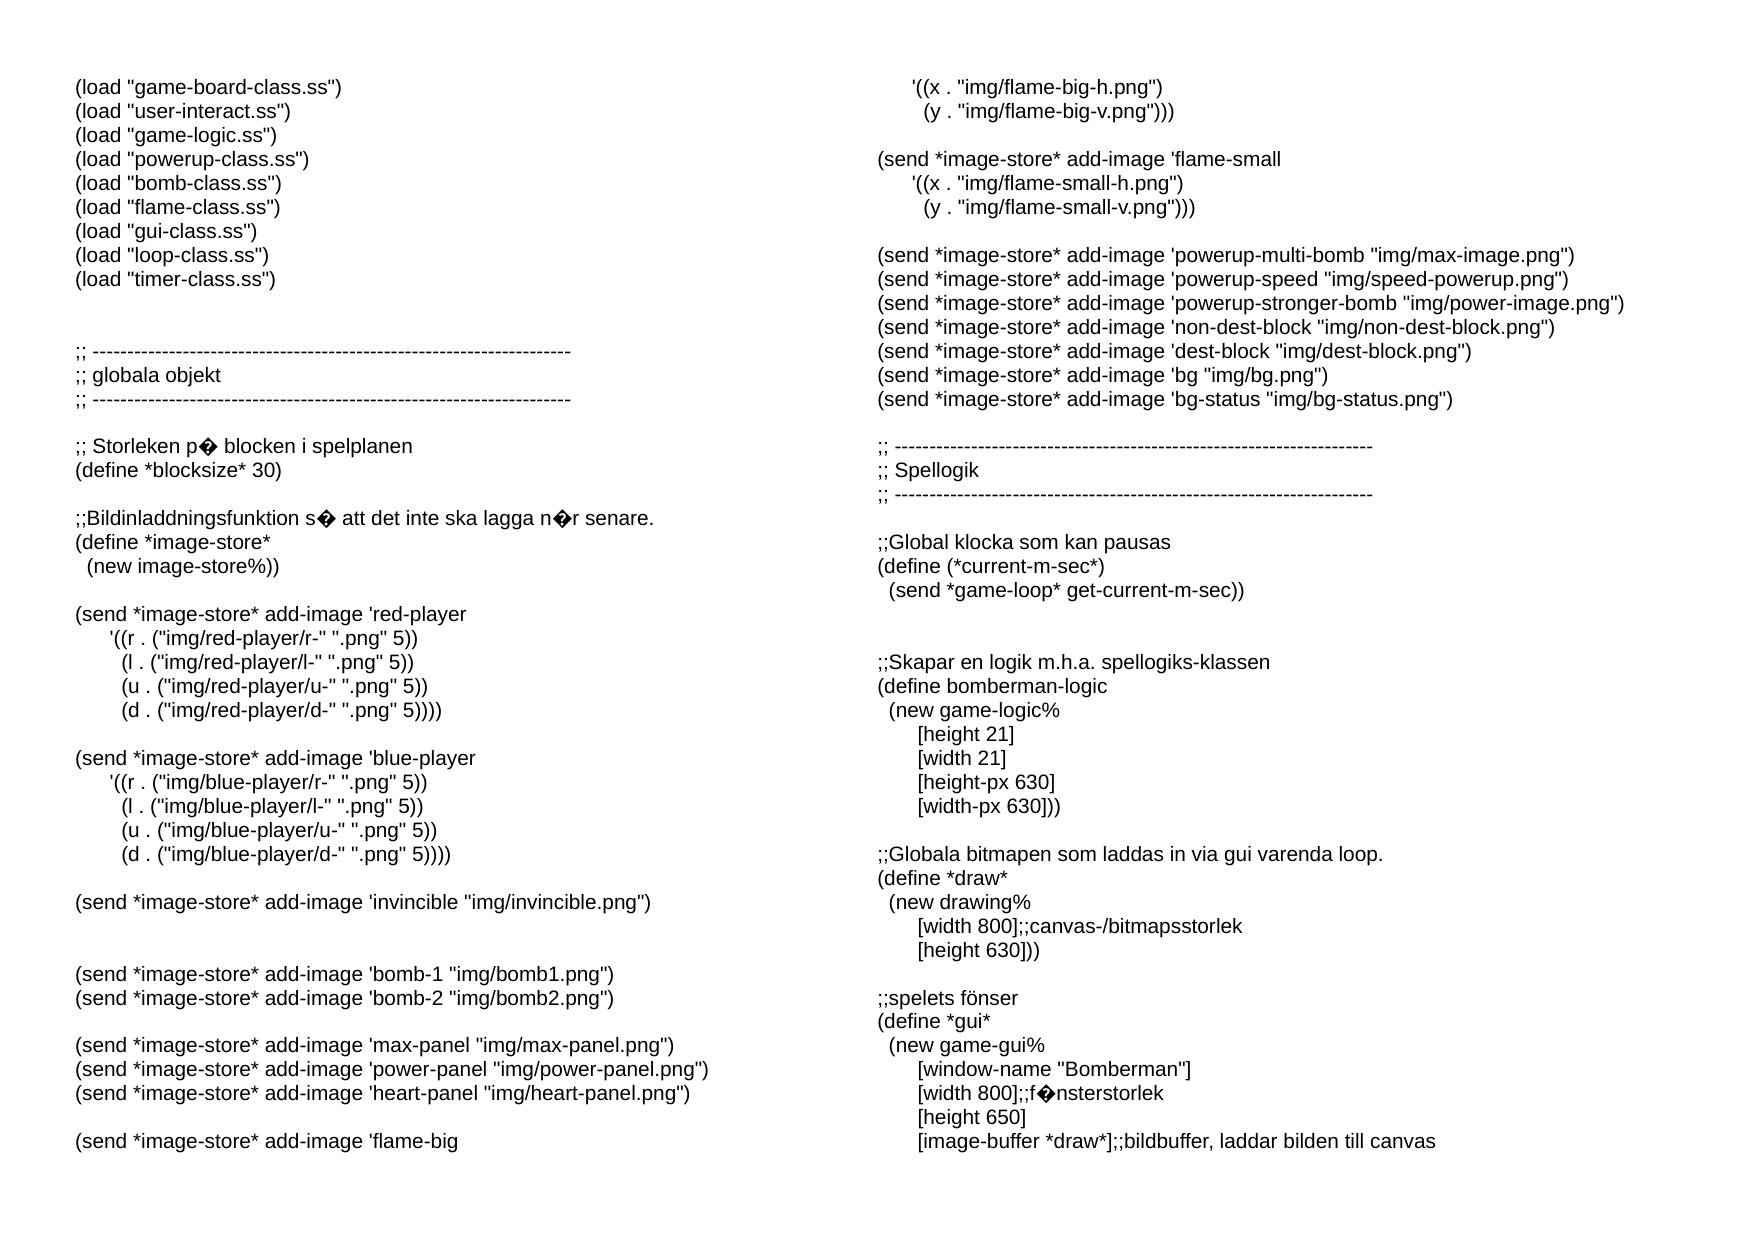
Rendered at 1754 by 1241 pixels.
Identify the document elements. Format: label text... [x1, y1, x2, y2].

text (send *image-store* add-image 'heart-panel "img/heart-panel.png") [75, 1081, 877, 1105]
text (define *gui* [877, 1009, 1679, 1033]
text ;; --------------------------------------------------------------------- [877, 434, 1679, 458]
text [width 800];;canvas-/bitmapsstorlek [877, 913, 1679, 937]
text [height 630])) [877, 937, 1679, 961]
text (new drawing% [877, 889, 1679, 913]
text (load "bomb-class.ss") [75, 171, 877, 195]
text (define *image-store* [75, 530, 877, 554]
text (send *image-store* add-image 'powerup-multi-bomb "img/max-image.png") [877, 243, 1679, 267]
text ;;Globala bitmapen som laddas in via gui varenda loop. [877, 842, 1679, 866]
text (load "game-logic.ss") [75, 123, 877, 147]
text '((x . "img/flame-small-h.png") [877, 171, 1679, 195]
text (u . ("img/blue-player/u-" ".png" 5)) [75, 818, 877, 842]
text (send *image-store* add-image 'bomb-2 "img/bomb2.png") [75, 985, 877, 1009]
text (u . ("img/red-player/u-" ".png" 5)) [75, 674, 877, 698]
text (send *image-store* add-image 'red-player [75, 602, 877, 626]
text [height 650] [877, 1105, 1679, 1129]
text [image-buffer *draw*];;bildbuffer, laddar bilden till canvas [877, 1129, 1679, 1153]
text (send *image-store* add-image 'powerup-stronger-bomb "img/power-image.png") [877, 291, 1679, 314]
text ;; globala objekt [75, 362, 877, 386]
text ;; --------------------------------------------------------------------- [75, 386, 877, 410]
text (define bomberman-logic [877, 674, 1679, 698]
text [width 21] [877, 746, 1679, 770]
text (send *image-store* add-image 'bomb-1 "img/bomb1.png") [75, 961, 877, 985]
text [height 21] [877, 722, 1679, 746]
text ;;spelets fönser [877, 985, 1679, 1009]
text (send *image-store* add-image 'blue-player [75, 746, 877, 770]
text (send *image-store* add-image 'invincible "img/invincible.png") [75, 889, 877, 913]
text [height-px 630] [877, 770, 1679, 794]
text (define *draw* [877, 866, 1679, 889]
text ;; Storleken p� blocken i spelplanen [75, 434, 877, 458]
text (d . ("img/blue-player/d-" ".png" 5)))) [75, 842, 877, 866]
text (send *game-loop* get-current-m-sec)) [877, 578, 1679, 602]
text (send *image-store* add-image 'powerup-speed "img/speed-powerup.png") [877, 267, 1679, 291]
text (load "gui-class.ss") [75, 219, 877, 243]
text (define (*current-m-sec*) [877, 554, 1679, 578]
text (send *image-store* add-image 'max-panel "img/max-panel.png") [75, 1033, 877, 1057]
text (new image-store%)) [75, 554, 877, 578]
text ;; --------------------------------------------------------------------- [75, 338, 877, 362]
text [width 800];;f�nsterstorlek [877, 1081, 1679, 1105]
text [window-name "Bomberman"] [877, 1057, 1679, 1081]
text (load "flame-class.ss") [75, 195, 877, 219]
text (new game-logic% [877, 698, 1679, 722]
text (l . ("img/blue-player/l-" ".png" 5)) [75, 794, 877, 818]
text (send *image-store* add-image 'bg-status "img/bg-status.png") [877, 386, 1679, 410]
text (load "powerup-class.ss") [75, 147, 877, 171]
text (send *image-store* add-image 'power-panel "img/power-panel.png") [75, 1057, 877, 1081]
text (send *image-store* add-image 'non-dest-block "img/non-dest-block.png") [877, 314, 1679, 338]
text (send *image-store* add-image 'flame-big [75, 1129, 877, 1153]
text (send *image-store* add-image 'flame-small [877, 147, 1679, 171]
text '((x . "img/flame-big-h.png") [877, 75, 1679, 99]
text [width-px 630])) [877, 794, 1679, 818]
text (d . ("img/red-player/d-" ".png" 5)))) [75, 698, 877, 722]
text '((r . ("img/blue-player/r-" ".png" 5)) [75, 770, 877, 794]
text ;; --------------------------------------------------------------------- [877, 482, 1679, 506]
text ;;Bildinladdningsfunktion s� att det inte ska lagga n�r senare. [75, 506, 877, 530]
text ;; Spellogik [877, 458, 1679, 482]
text (load "user-interact.ss") [75, 99, 877, 123]
text (y . "img/flame-small-v.png"))) [877, 195, 1679, 219]
text (y . "img/flame-big-v.png"))) [877, 99, 1679, 123]
text ;;Skapar en logik m.h.a. spellogiks-klassen [877, 650, 1679, 674]
text ;;Global klocka som kan pausas [877, 530, 1679, 554]
text (send *image-store* add-image 'dest-block "img/dest-block.png") [877, 338, 1679, 362]
text (load "loop-class.ss") [75, 243, 877, 267]
text (send *image-store* add-image 'bg "img/bg.png") [877, 362, 1679, 386]
text (load "timer-class.ss") [75, 267, 877, 291]
text (l . ("img/red-player/l-" ".png" 5)) [75, 650, 877, 674]
text '((r . ("img/red-player/r-" ".png" 5)) [75, 626, 877, 650]
text (new game-gui% [877, 1033, 1679, 1057]
text (load "game-board-class.ss") [75, 75, 877, 99]
text (define *blocksize* 30) [75, 458, 877, 482]
